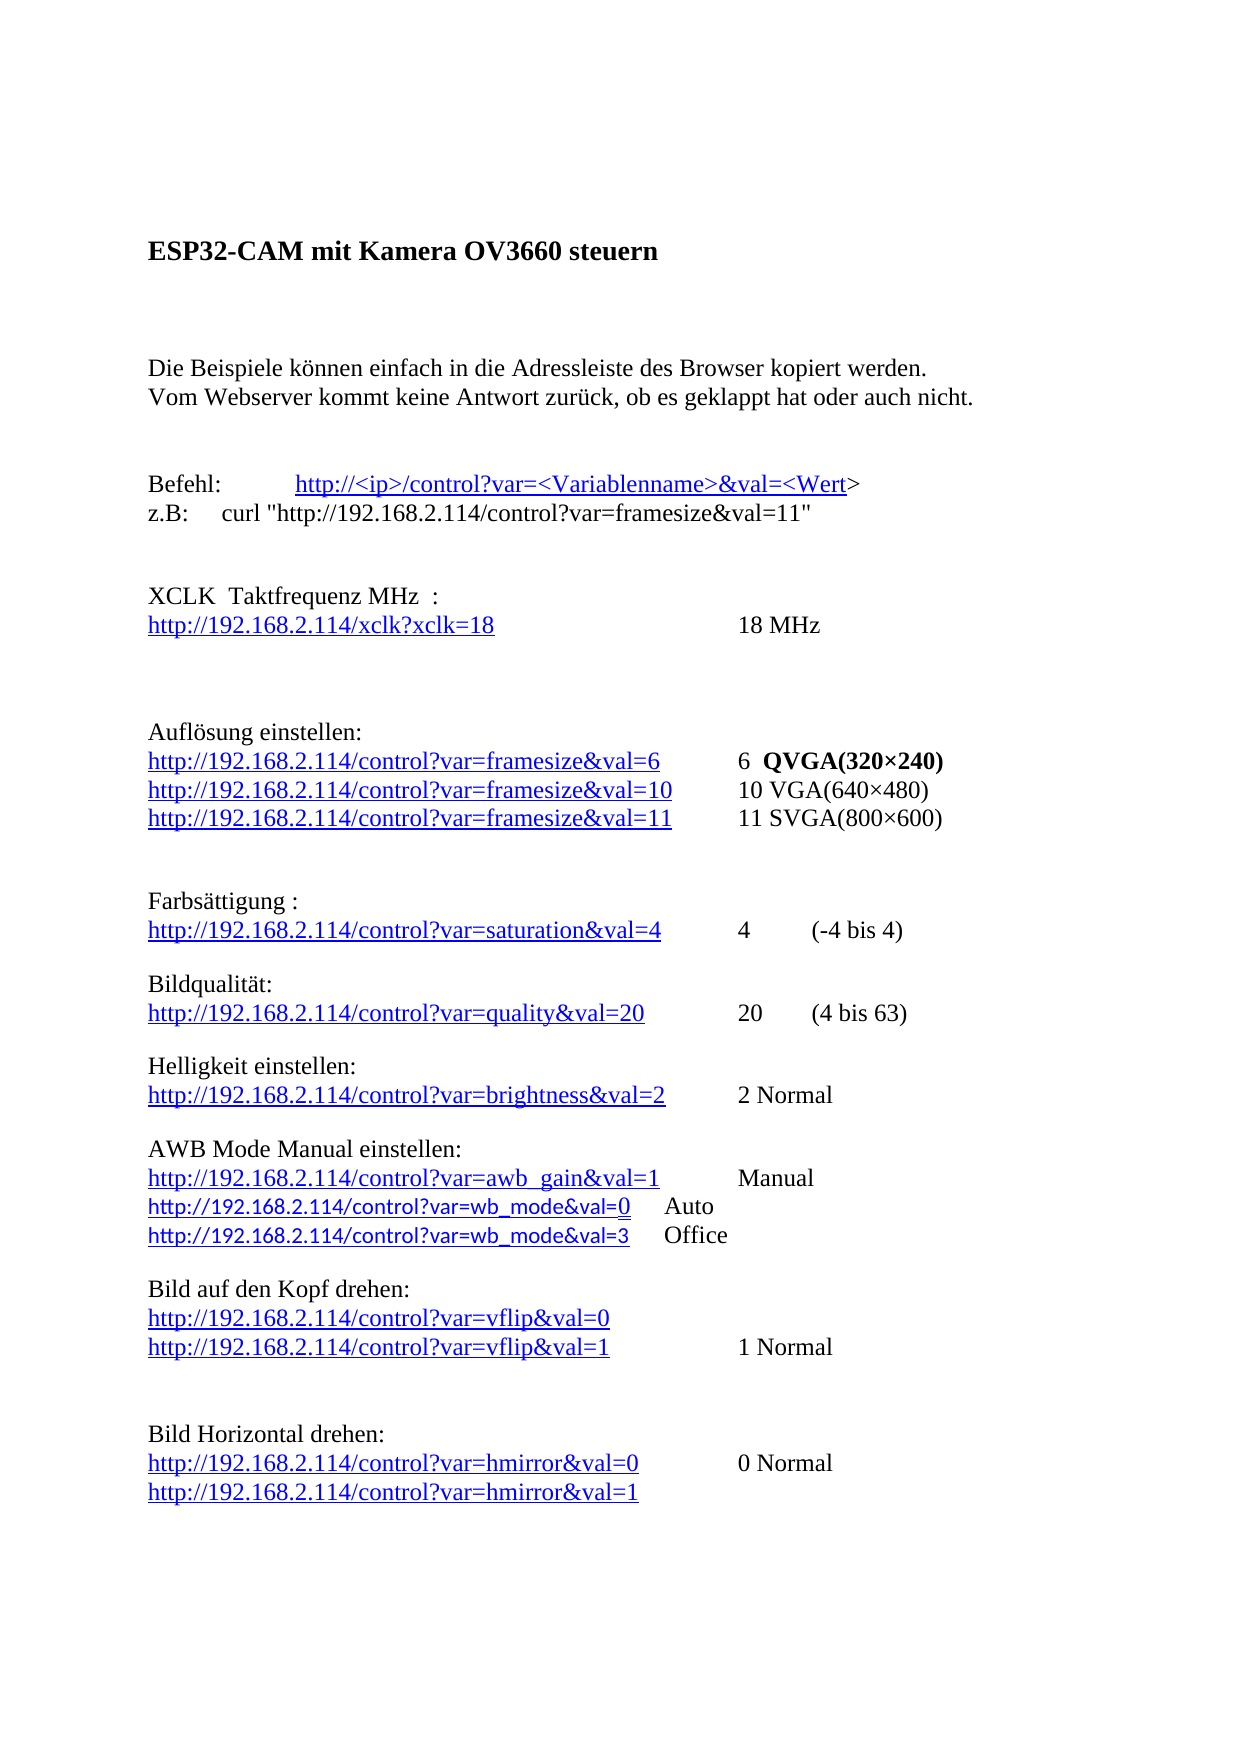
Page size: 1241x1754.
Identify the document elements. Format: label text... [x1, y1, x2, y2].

text XCLK Taktfrequenz MHz : http://192.168.2.114/xclk?xclk=18 18 MHz [148, 581, 1078, 638]
text Bild Horizontal drehen: http://192.168.2.114/control?var=hmirror&val=0 0 Normal http://192.168.2.114/control?var=hmirror&val=1 [148, 1419, 1078, 1505]
text AWB Mode Manual einstellen: http://192.168.2.114/control?var=awb_gain&val=1 Manual http://192.168.2.114/control?var=wb_mode&val=0 Auto http://192.168.2.114/control?var=wb_mode&val=3 Office [148, 1134, 1078, 1249]
text Helligkeit einstellen: http://192.168.2.114/control?var=brightness&val=2 2 Normal [148, 1051, 1078, 1109]
subtitle ESP32-CAM mit Kamera OV3660 steuern [148, 234, 1078, 266]
text Befehl: http://<ip>/control?var=<Variablenname>&val=<Wert> z.B: curl "http://192.168.2.114/control?var=framesize&val=11" [148, 469, 1078, 527]
text Auflösung einstellen: http://192.168.2.114/control?var=framesize&val=6 6 QVGA(320×240) http://192.168.2.114/control?var=framesize&val=10 10 VGA(640×480) http://192.168.2.114/control?var=framesize&val=11 11 SVGA(800×600) [148, 717, 1078, 832]
text Farbsättigung : http://192.168.2.114/control?var=saturation&val=4 4 (-4 bis 4) [148, 886, 1078, 944]
text Die Beispiele können einfach in die Adressleiste des Browser kopiert werden. Vom Webserver kommt keine Antwort zurück, ob es geklappt hat oder auch nicht. [148, 353, 1078, 411]
text Bild auf den Kopf drehen: http://192.168.2.114/control?var=vflip&val=0 http://192.168.2.114/control?var=vflip&val=1 1 Normal [148, 1274, 1078, 1361]
text Bildqualität: http://192.168.2.114/control?var=quality&val=20 20 (4 bis 63) [148, 969, 1078, 1026]
